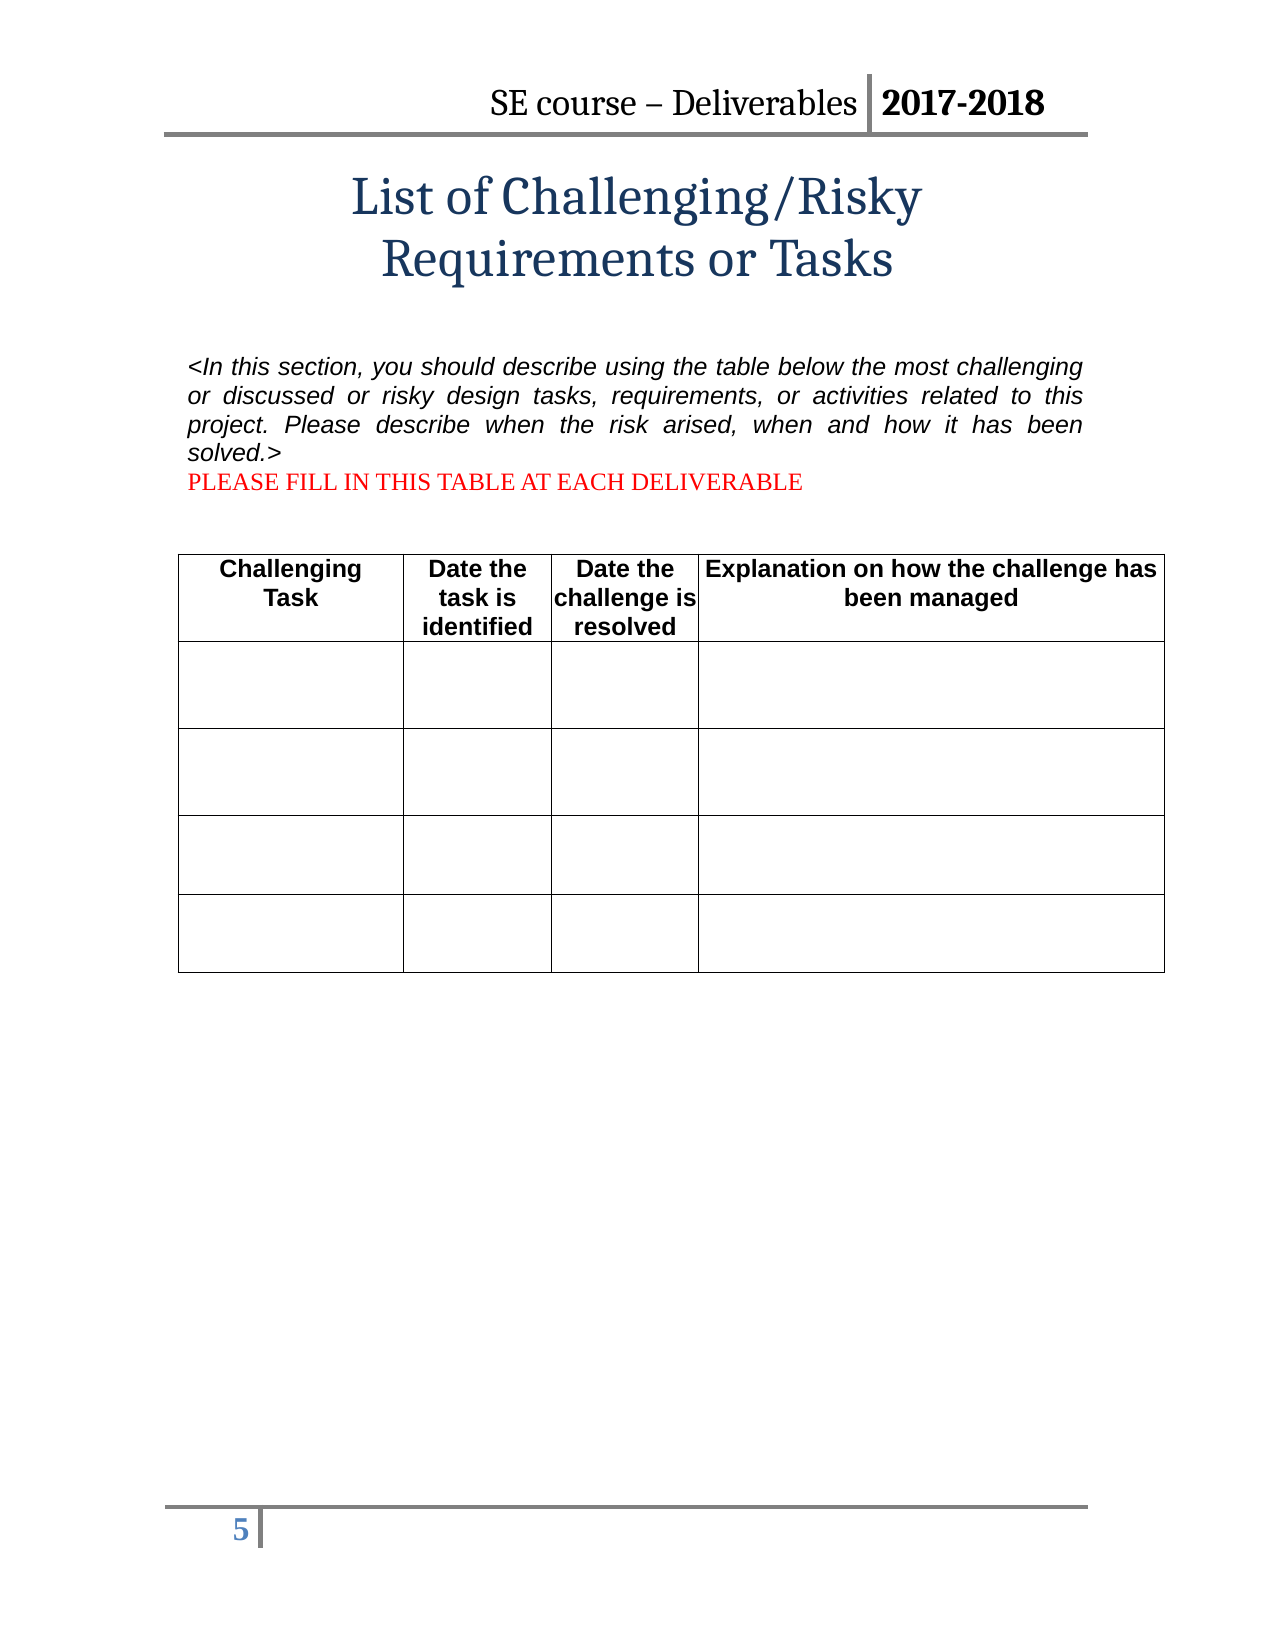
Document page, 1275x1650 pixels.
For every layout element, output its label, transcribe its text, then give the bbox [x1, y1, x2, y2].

table_cell [552, 642, 698, 728]
table_cell [179, 642, 403, 728]
text List of Challenging/Risky Requirements or Tasks [187, 165, 1087, 290]
table_header Challenging Task [179, 555, 403, 641]
table_cell [404, 895, 551, 972]
table_cell [552, 816, 698, 894]
table_cell [404, 642, 551, 728]
table_cell [699, 816, 1164, 894]
table_cell [179, 895, 403, 972]
table_cell [179, 816, 403, 894]
table_header Date the task is identified [404, 555, 551, 641]
table_cell [699, 642, 1164, 728]
text PLEASE FILL IN THIS TABLE AT EACH DELIVERABLE [187, 467, 1087, 496]
table_header Date the challenge is resolved [552, 555, 698, 641]
text <In this section, you should describe using the table below the most challenging or discussed or risky design tasks, requirements, or activities related to this project. Please describe when the risk arised, when and how it has been solved.> [187, 352, 1087, 467]
table_cell [404, 816, 551, 894]
table_cell [404, 729, 551, 815]
table_cell [179, 729, 403, 815]
table_cell [699, 895, 1164, 972]
table_cell [552, 729, 698, 815]
table_cell [552, 895, 698, 972]
table_cell [699, 729, 1164, 815]
table_header Explanation on how the challenge has been managed [699, 555, 1164, 641]
